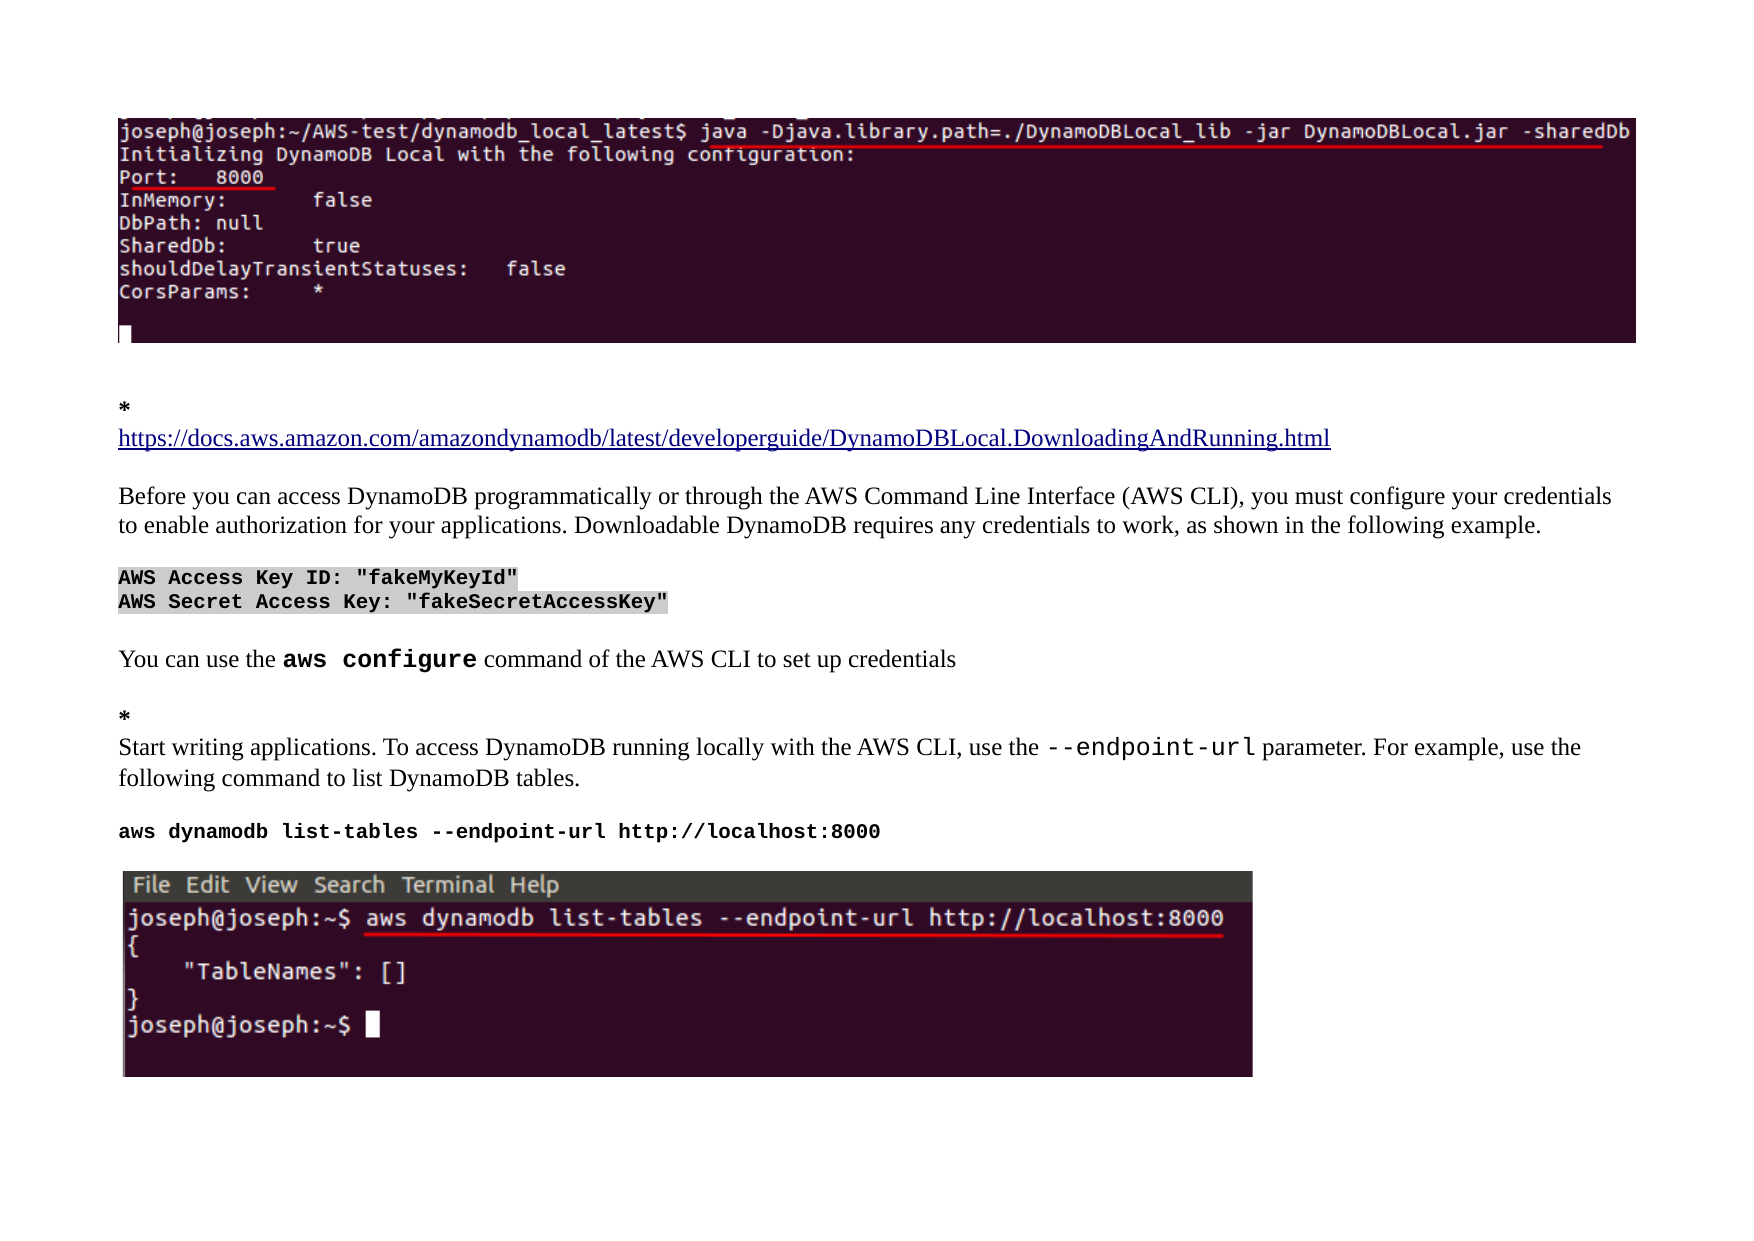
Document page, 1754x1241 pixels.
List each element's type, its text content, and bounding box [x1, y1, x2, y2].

picture [122, 871, 1253, 1077]
text AWS Access Key ID: "fakeMyKeyId" [118, 567, 1636, 591]
text AWS Secret Access Key: "fakeSecretAccessKey" [118, 591, 1636, 614]
text aws dynamodb list-tables --endpoint-url http://localhost:8000 [118, 821, 1636, 844]
text You can use the aws configure command of the AWS CLI to set up credentials [118, 644, 1636, 675]
text Start writing applications. To access DynamoDB running locally with the AWS CLI, use the --endpoint-url parameter. For example, use the following command to list DynamoDB tables. [118, 732, 1636, 792]
text * [118, 395, 1636, 423]
text Before you can access DynamoDB programmatically or through the AWS Command Line Interface (AWS CLI), you must configure your credentials to enable authorization for your applications. Downloadable DynamoDB requires any credentials to work, as shown in the following example. [118, 481, 1636, 538]
picture [118, 118, 1636, 343]
text https://docs.aws.amazon.com/amazondynamodb/latest/developerguide/DynamoDBLocal.DownloadingAndRunning.html [118, 423, 1636, 452]
text * [118, 704, 1636, 732]
